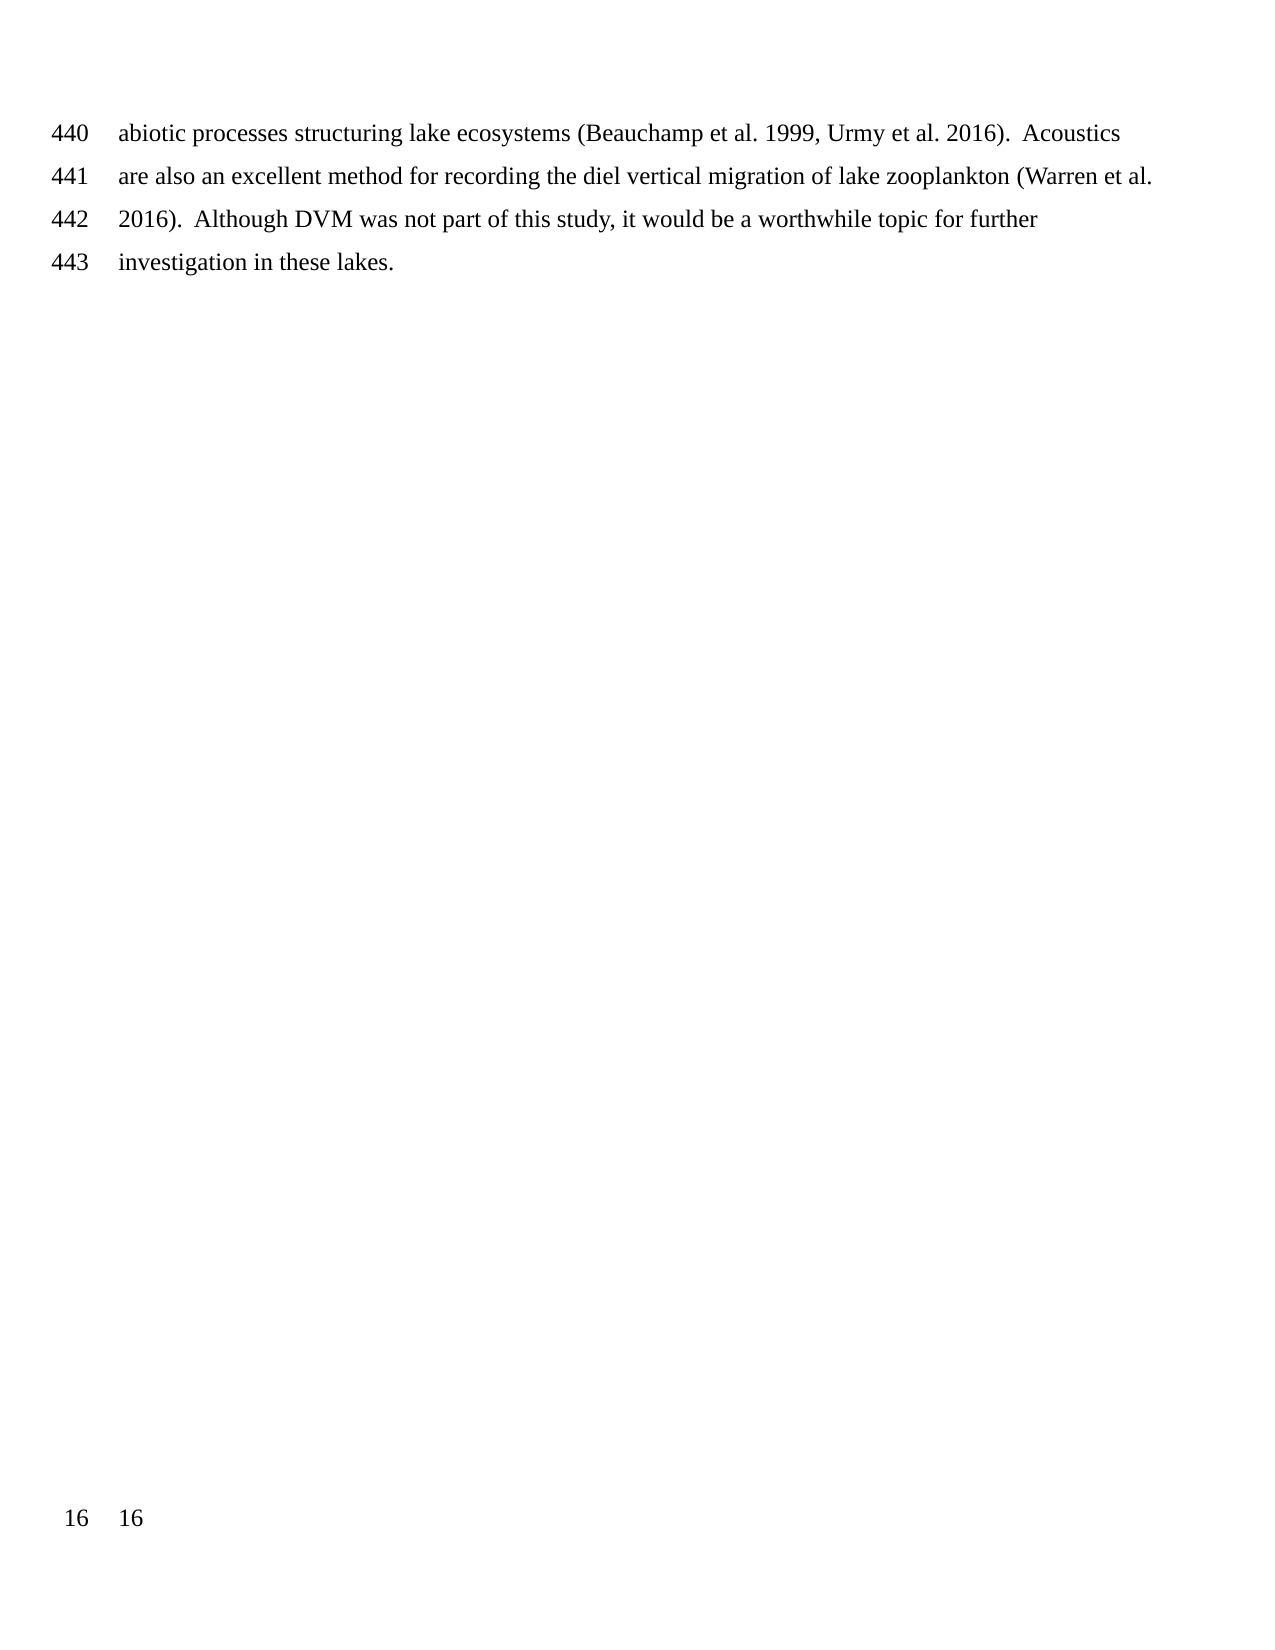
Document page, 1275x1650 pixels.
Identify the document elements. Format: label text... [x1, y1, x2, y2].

text abiotic processes structuring lake ecosystems (Beauchamp et al. 1999, Urmy et al. 2016)⁠. Acoustics are also an excellent method for recording the diel vertical migration of lake zooplankton (Warren et al. 2016)⁠. Although DVM was not part of this study, it would be a worthwhile topic for further investigation in these lakes. [118, 118, 1157, 276]
